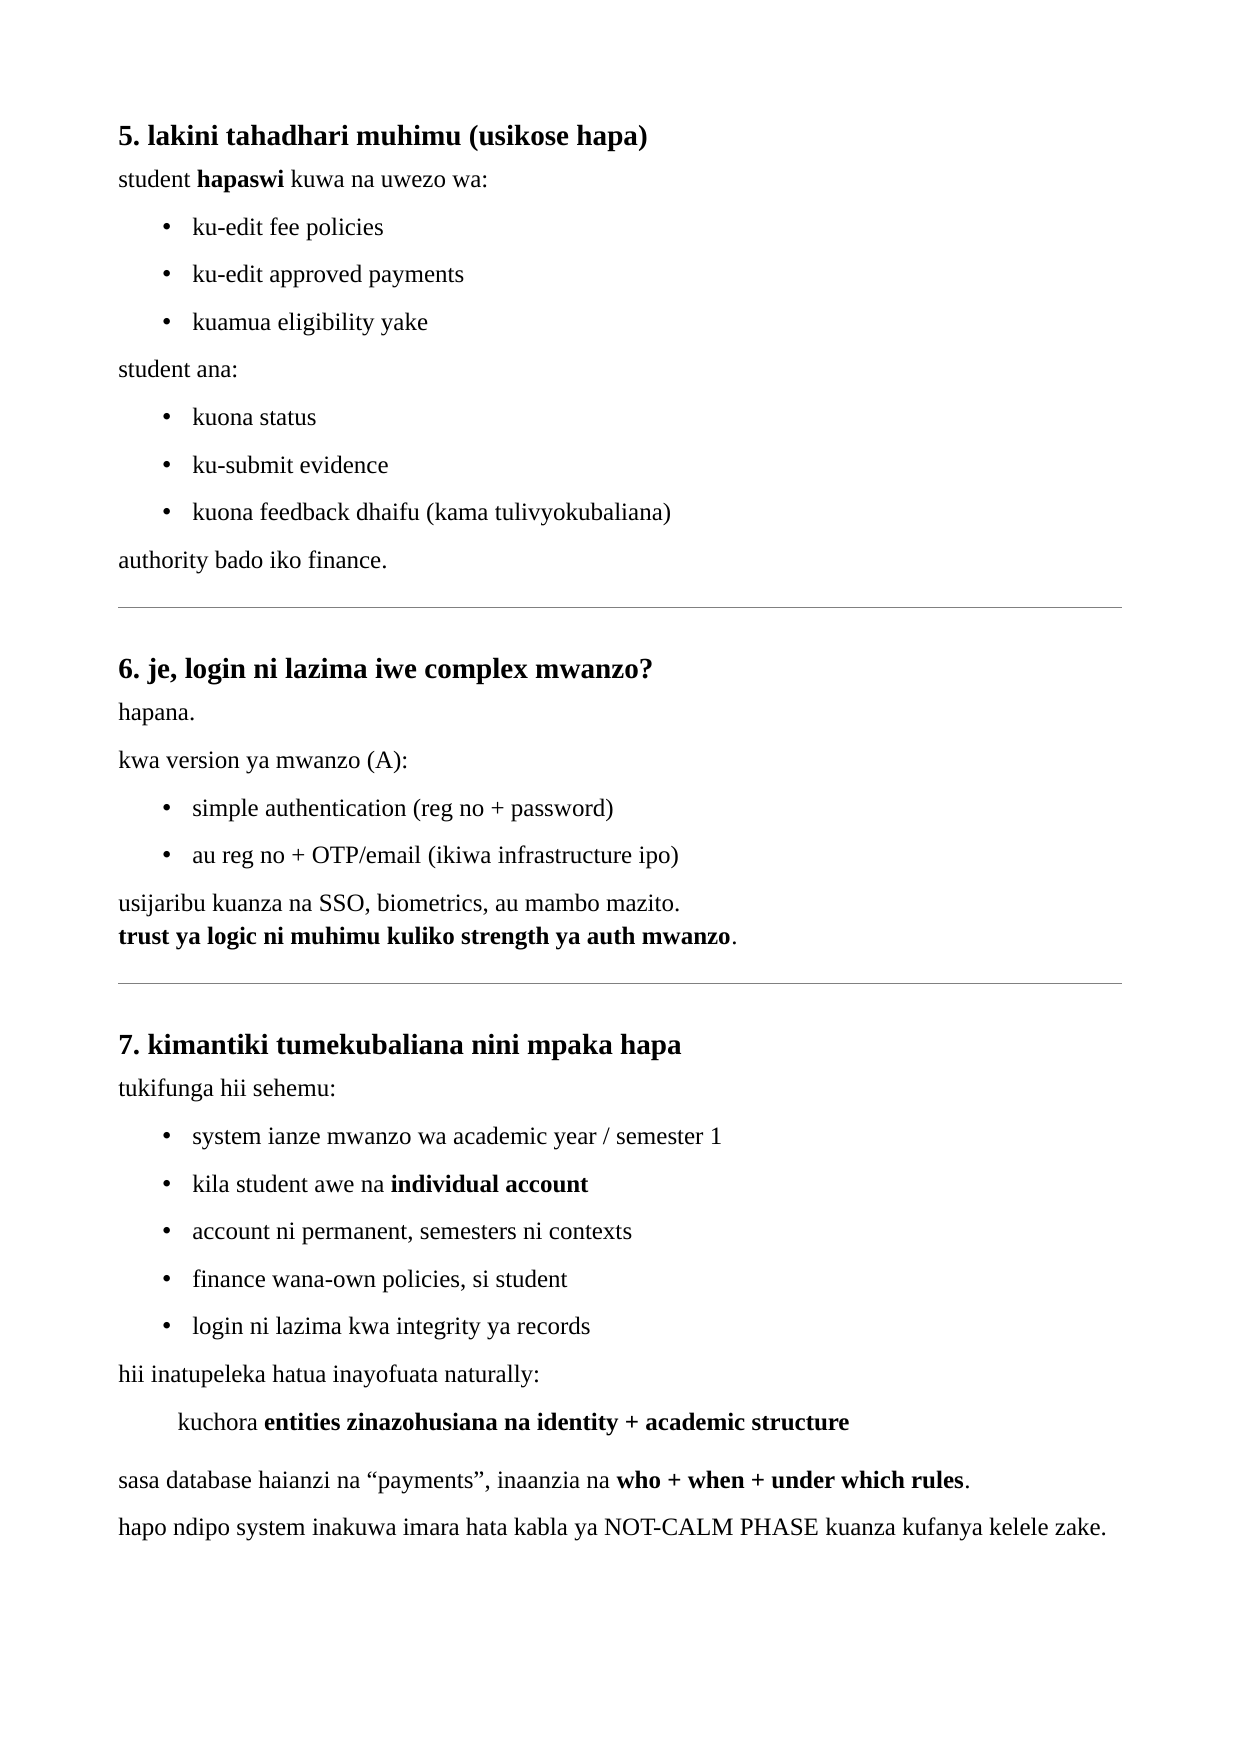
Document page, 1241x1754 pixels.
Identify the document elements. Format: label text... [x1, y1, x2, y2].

text tukifunga hii sehemu: [118, 1073, 1122, 1102]
text usijaribu kuanza na SSO, biometrics, au mambo mazito. trust ya logic ni muhimu kuliko strength ya auth mwanzo. [118, 888, 1122, 950]
text student hapaswi kuwa na uwezo wa: [118, 164, 1122, 193]
list system ianze mwanzo wa academic year / semester 1 [162, 1121, 1122, 1150]
list simple authentication (reg no + password) [162, 793, 1122, 821]
list ku-edit fee policies [162, 212, 1122, 241]
text kuchora entities zinazohusiana na identity + academic structure [177, 1407, 1063, 1435]
list finance wana-own policies, si student [162, 1264, 1122, 1293]
text hapana. [118, 697, 1122, 726]
list kuona feedback dhaifu (kama tulivyokubaliana) [162, 497, 1122, 526]
list au reg no + OTP/email (ikiwa infrastructure ipo) [162, 840, 1122, 869]
text hapo ndipo system inakuwa imara hata kabla ya NOT-CALM PHASE kuanza kufanya kelele zake. [118, 1512, 1122, 1541]
list kila student awe na individual account [162, 1169, 1122, 1197]
text student ana: [118, 354, 1122, 383]
text sasa database haianzi na “payments”, inaanzia na who + when + under which rules. [118, 1465, 1122, 1494]
list ku-edit approved payments [162, 259, 1122, 288]
list ku-submit evidence [162, 450, 1122, 478]
list account ni permanent, semesters ni contexts [162, 1216, 1122, 1245]
list login ni lazima kwa integrity ya records [162, 1311, 1122, 1340]
subtitle 5. lakini tahadhari muhimu (usikose hapa) [118, 118, 1122, 152]
list kuona status [162, 402, 1122, 431]
text authority bado iko finance. [118, 545, 1122, 574]
text hii inatupeleka hatua inayofuata naturally: [118, 1359, 1122, 1388]
subtitle 7. kimantiki tumekubaliana nini mpaka hapa [118, 1027, 1122, 1061]
list kuamua eligibility yake [162, 307, 1122, 336]
subtitle 6. je, login ni lazima iwe complex mwanzo? [118, 651, 1122, 685]
text kwa version ya mwanzo (A): [118, 745, 1122, 774]
